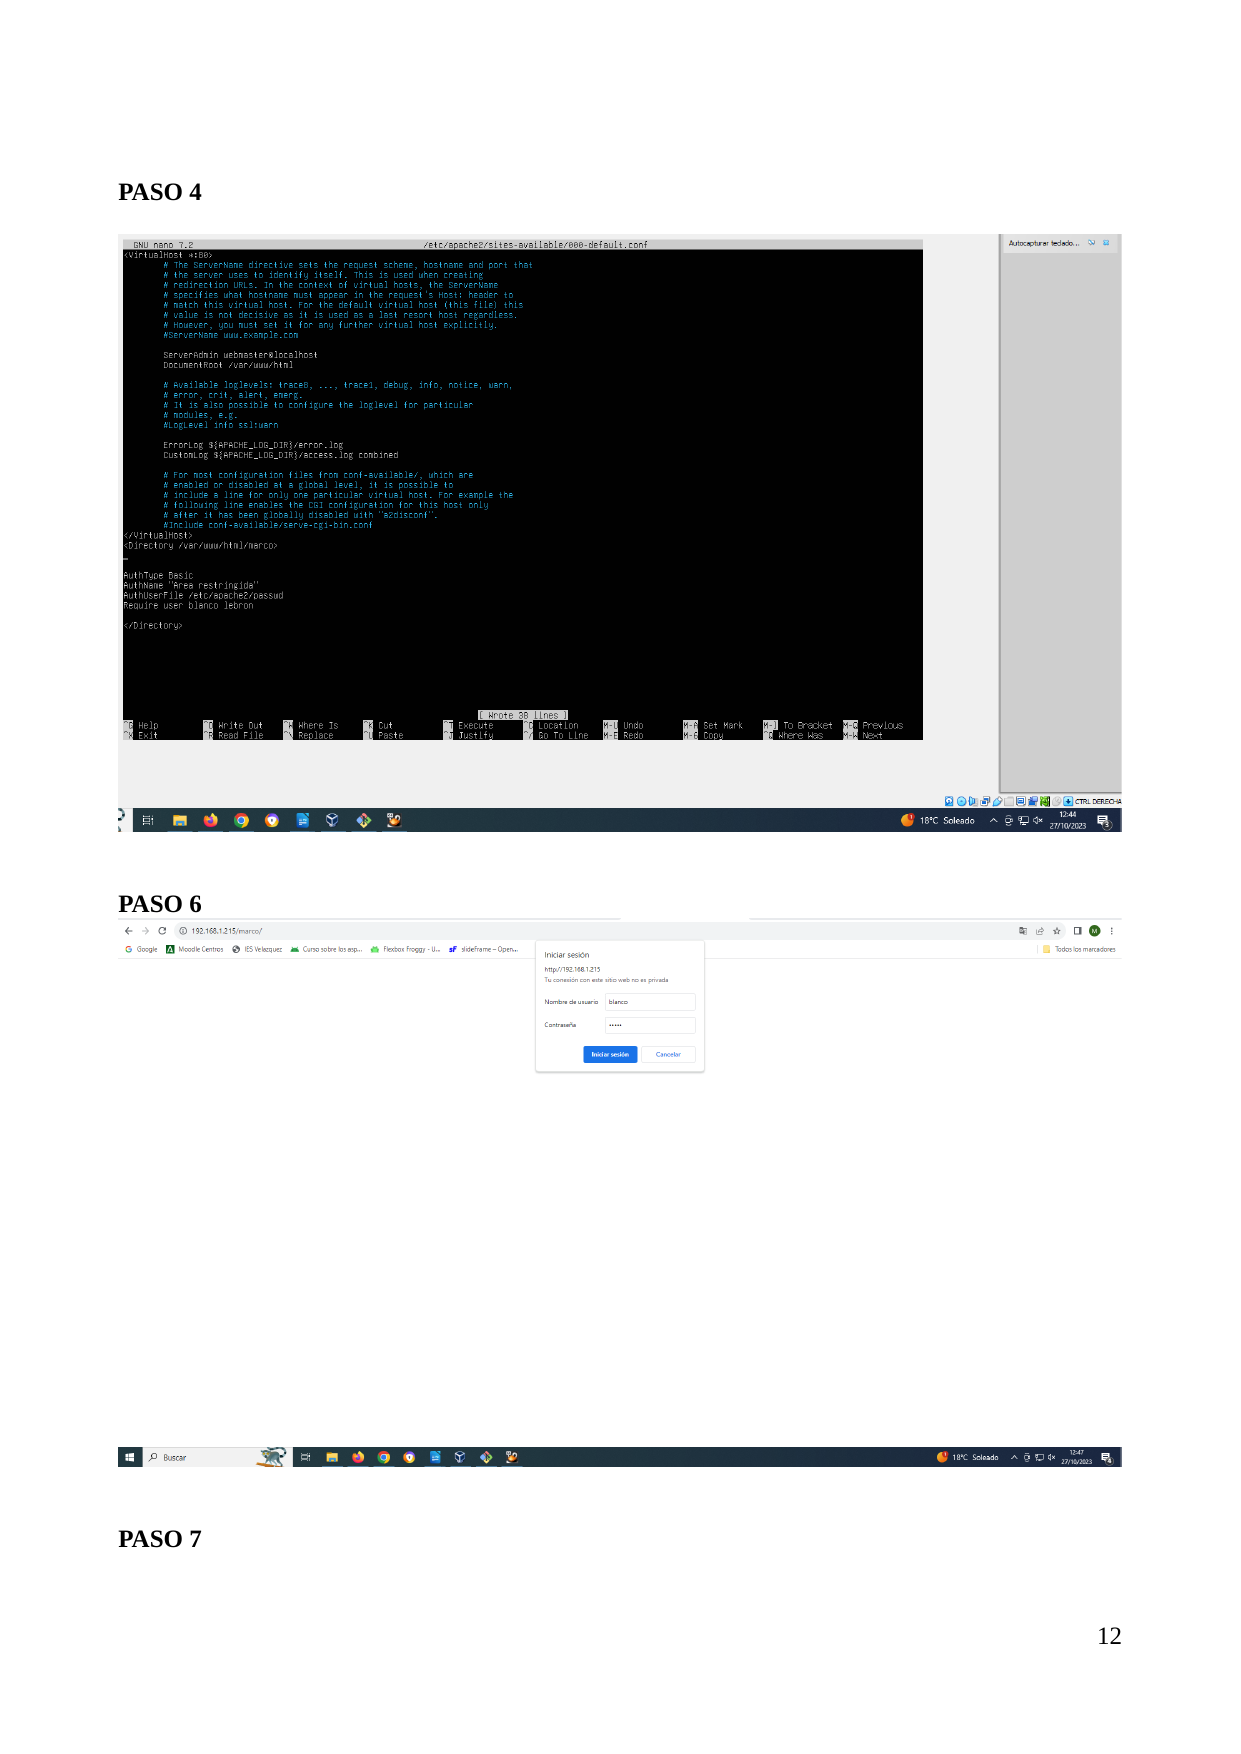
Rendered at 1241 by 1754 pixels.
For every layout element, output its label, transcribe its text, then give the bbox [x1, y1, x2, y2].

picture [118, 918, 1122, 1467]
picture [118, 234, 1122, 832]
text PASO 7 [118, 1524, 1122, 1553]
text PASO 4 [118, 177, 1122, 206]
text PASO 6 [118, 889, 1122, 918]
